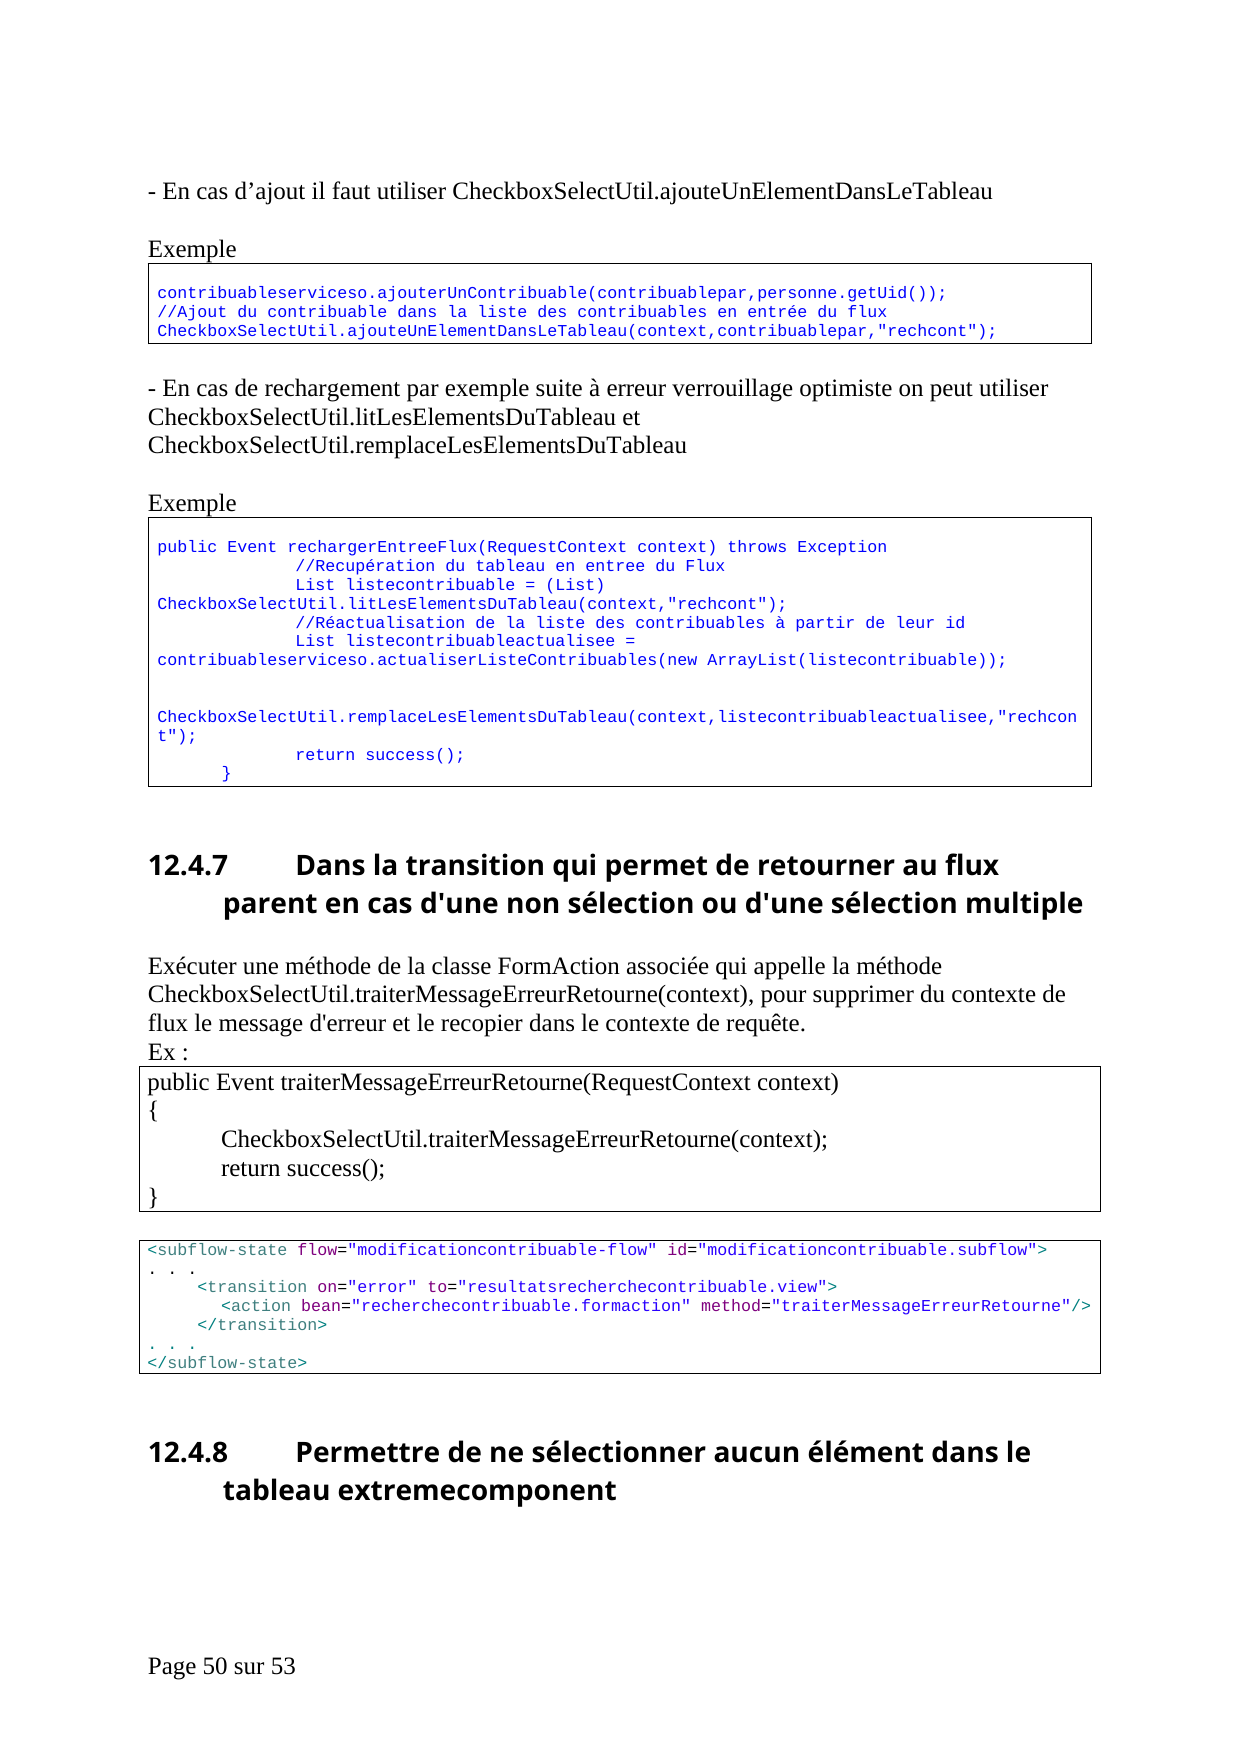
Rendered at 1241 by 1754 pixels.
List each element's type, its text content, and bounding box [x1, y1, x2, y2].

text List listecontribuableactualisee = contribuableserviceso.actualiserListeContribuables(new ArrayList(listecontribuable)); [149, 630, 1091, 671]
text CheckboxSelectUtil.ajouteUnElementDansLeTableau(context,contribuablepar,"rechcont"); [149, 319, 1091, 343]
text //Réactualisation de la liste des contribuables à partir de leur id [149, 611, 1091, 630]
text Exemple [148, 234, 1092, 263]
text Exécuter une méthode de la classe FormAction associée qui appelle la méthode CheckboxSelectUtil.traiterMessageErreurRetourne(context), pour supprimer du contexte de flux le message d'erreur et le recopier dans le contexte de requête. [148, 951, 1092, 1037]
text - En cas de rechargement par exemple suite à erreur verrouillage optimiste on peut utiliser CheckboxSelectUtil.litLesElementsDuTableau et CheckboxSelectUtil.remplaceLesElementsDuTableau [148, 373, 1092, 459]
text Ex : [148, 1037, 1092, 1066]
text contribuableserviceso.ajouterUnContribuable(contribuablepar,personne.getUid()); [149, 281, 1091, 300]
text } [149, 762, 1091, 786]
table_header public Event traiterMessageErreurRetourne(RequestContext context) { CheckboxSelectUtil.traiterMessageErreurRetourne(context); return success(); } [140, 1067, 1100, 1211]
text //Recupération du tableau en entree du Flux [149, 554, 1091, 573]
text Exemple [148, 488, 1092, 517]
table_header <subflow-state flow="modificationcontribuable-flow" id="modificationcontribuable.subflow"> . . . <transition on="error" to="resultatsrecherchecontribuable.view"> <action bean="recherchecontribuable.formaction" method="traiterMessageErreurRetourne"/> </transition> . . . </subflow-state> [140, 1241, 1100, 1373]
text List listecontribuable = (List) CheckboxSelectUtil.litLesElementsDuTableau(context,"rechcont"); [149, 573, 1091, 611]
text //Ajout du contribuable dans la liste des contribuables en entrée du flux [149, 300, 1091, 319]
text return success(); [149, 743, 1091, 762]
text public Event rechargerEntreeFlux(RequestContext context) throws Exception [149, 536, 1091, 554]
subtitle Permettre de ne sélectionner aucun élément dans le tableau extremecomponent [148, 1432, 1092, 1509]
text CheckboxSelectUtil.remplaceLesElementsDuTableau(context,listecontribuableactualisee,"rechcont"); [149, 686, 1091, 743]
subtitle Dans la transition qui permet de retourner au flux parent en cas d'une non sélection ou d'une sélection multiple [148, 845, 1092, 922]
text - En cas d’ajout il faut utiliser CheckboxSelectUtil.ajouteUnElementDansLeTableau [148, 176, 1092, 205]
